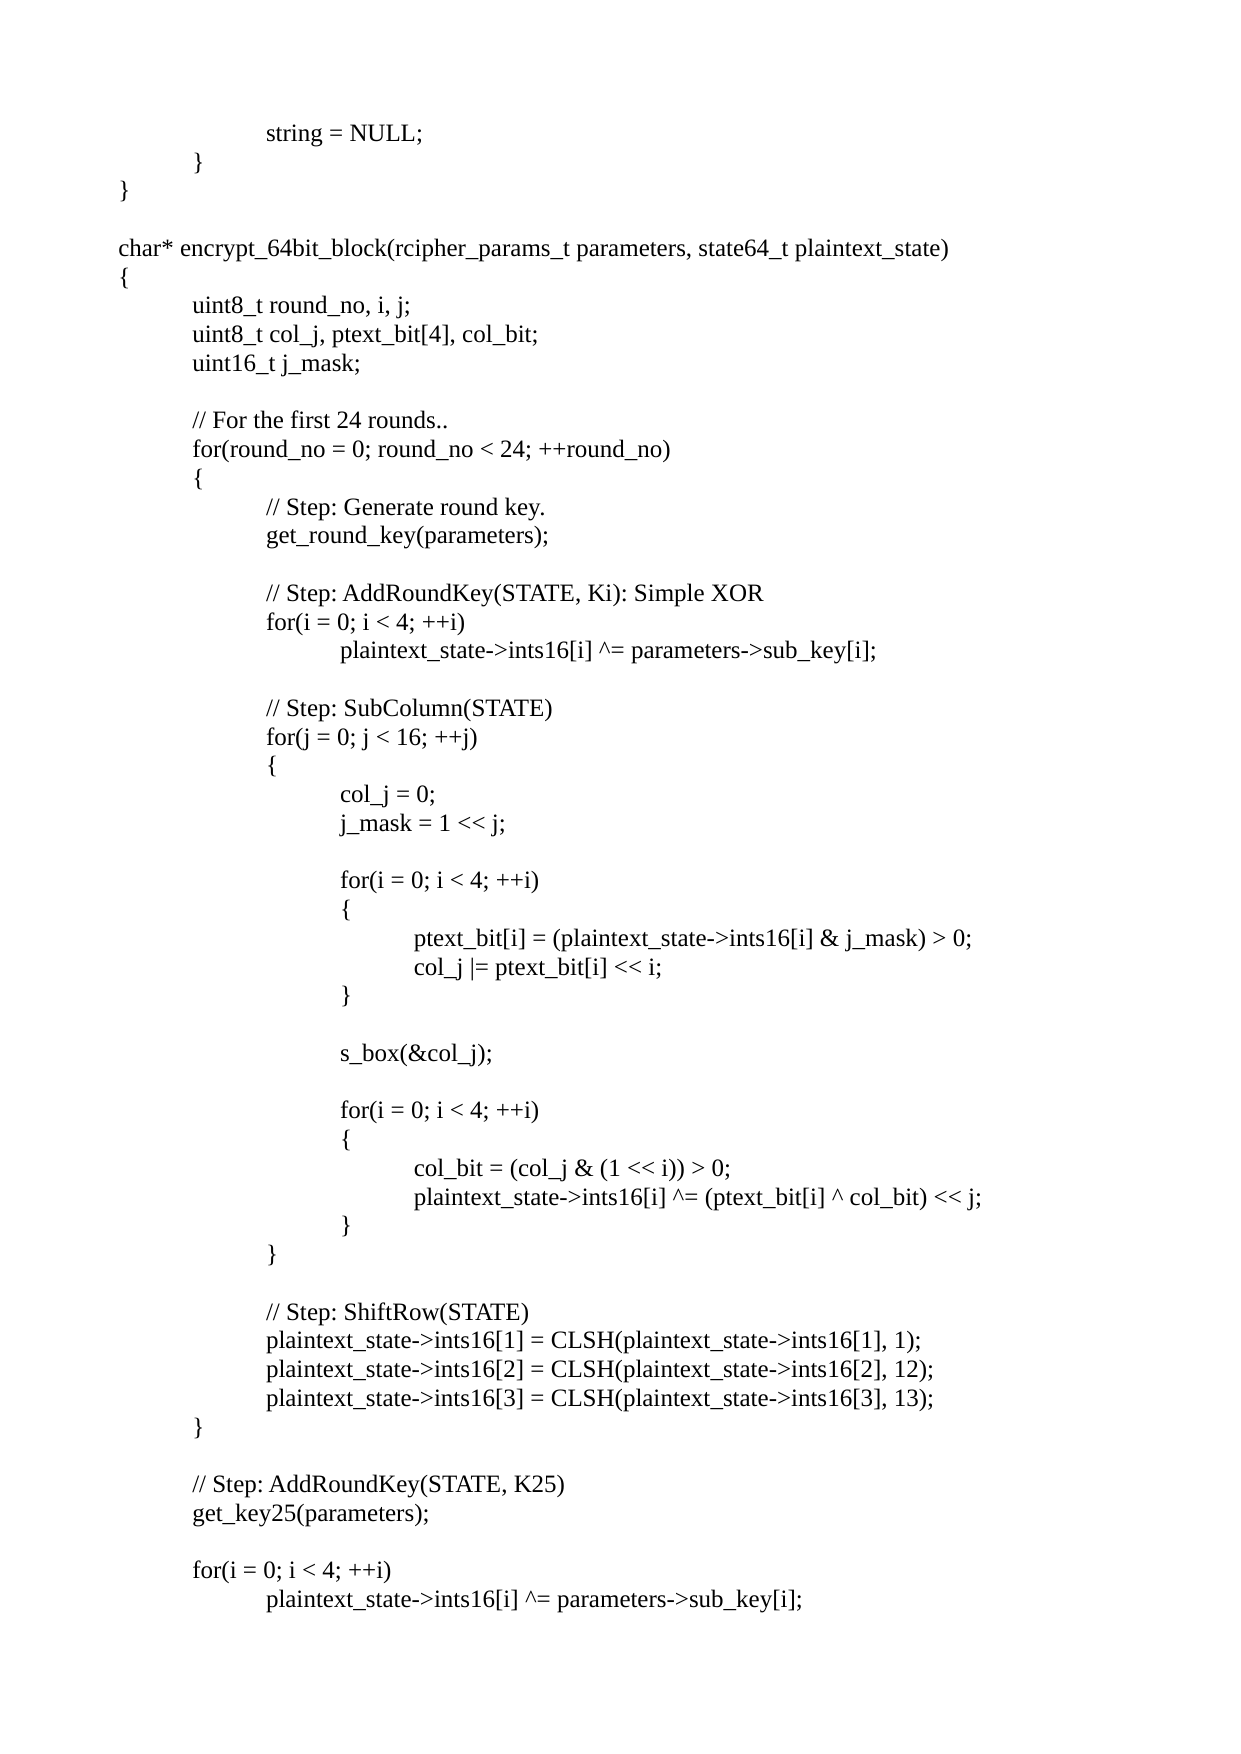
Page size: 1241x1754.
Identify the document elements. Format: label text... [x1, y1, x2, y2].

text } [118, 147, 1122, 176]
text uint16_t j_mask; [118, 348, 1122, 377]
text for(i = 0; i < 4; ++i) [118, 1096, 1122, 1124]
text // Step: SubColumn(STATE) [118, 693, 1122, 722]
text { [118, 1124, 1122, 1153]
text } [118, 1239, 1122, 1268]
text col_bit = (col_j & (1 << i)) > 0; [118, 1153, 1122, 1182]
text plaintext_state->ints16[2] = CLSH(plaintext_state->ints16[2], 12); [118, 1354, 1122, 1383]
text } [118, 176, 1122, 204]
text } [118, 981, 1122, 1009]
text } [118, 1412, 1122, 1441]
text char* encrypt_64bit_block(rcipher_params_t parameters, state64_t plaintext_state) [118, 233, 1122, 262]
text for(j = 0; j < 16; ++j) [118, 722, 1122, 751]
text j_mask = 1 << j; [118, 808, 1122, 837]
text { [118, 463, 1122, 492]
text } [118, 1211, 1122, 1239]
text uint8_t round_no, i, j; [118, 291, 1122, 319]
text // Step: AddRoundKey(STATE, K25) [118, 1469, 1122, 1498]
text uint8_t col_j, ptext_bit[4], col_bit; [118, 319, 1122, 348]
text for(round_no = 0; round_no < 24; ++round_no) [118, 434, 1122, 463]
text s_box(&col_j); [118, 1038, 1122, 1067]
text for(i = 0; i < 4; ++i) [118, 1556, 1122, 1584]
text plaintext_state->ints16[1] = CLSH(plaintext_state->ints16[1], 1); [118, 1326, 1122, 1354]
text plaintext_state->ints16[i] ^= (ptext_bit[i] ^ col_bit) << j; [118, 1182, 1122, 1211]
text // For the first 24 rounds.. [118, 406, 1122, 434]
text { [118, 262, 1122, 291]
text plaintext_state->ints16[3] = CLSH(plaintext_state->ints16[3], 13); [118, 1383, 1122, 1412]
text { [118, 751, 1122, 779]
text // Step: Generate round key. [118, 492, 1122, 521]
text plaintext_state->ints16[i] ^= parameters->sub_key[i]; [118, 1584, 1122, 1613]
text // Step: ShiftRow(STATE) [118, 1297, 1122, 1326]
text string = NULL; [118, 118, 1122, 147]
text get_key25(parameters); [118, 1498, 1122, 1527]
text for(i = 0; i < 4; ++i) [118, 607, 1122, 636]
text for(i = 0; i < 4; ++i) [118, 866, 1122, 894]
text plaintext_state->ints16[i] ^= parameters->sub_key[i]; [118, 636, 1122, 664]
text ptext_bit[i] = (plaintext_state->ints16[i] & j_mask) > 0; [118, 923, 1122, 952]
text { [118, 894, 1122, 923]
text col_j = 0; [118, 779, 1122, 808]
text col_j |= ptext_bit[i] << i; [118, 952, 1122, 981]
text get_round_key(parameters); [118, 521, 1122, 549]
text // Step: AddRoundKey(STATE, Ki): Simple XOR [118, 578, 1122, 607]
